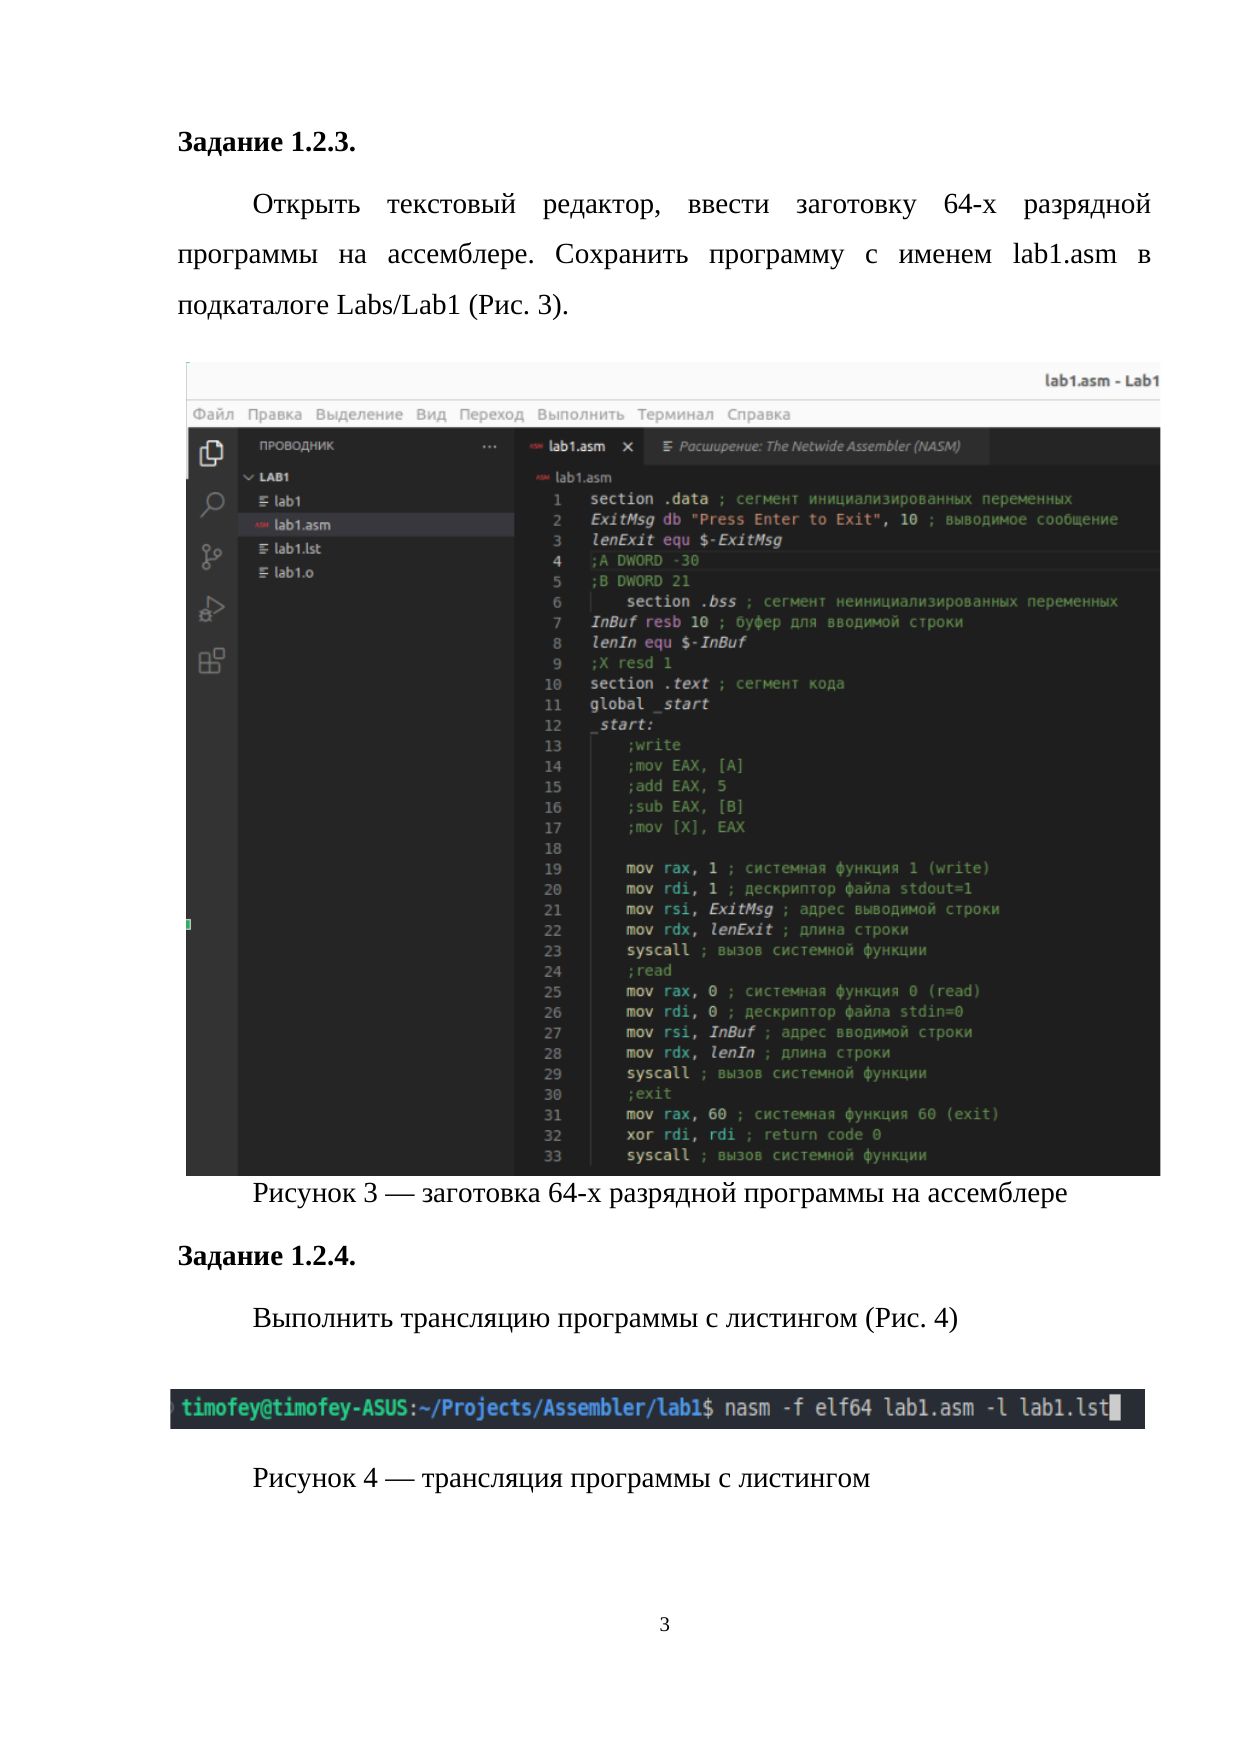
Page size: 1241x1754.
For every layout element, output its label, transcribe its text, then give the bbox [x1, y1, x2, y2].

text Рисунок 4 — трансляция программы с листингом [177, 1410, 1152, 1494]
text Открыть текстовый редактор, ввести заготовку 64-х разрядной программы на ассемблере. Сохранить программу с именем lab1.asm в подкаталоге Labs/Lab1 (Рис. 3). [177, 186, 1152, 320]
picture [186, 362, 1161, 1176]
text Задание 1.2.3. [177, 124, 1152, 158]
text Рисунок 3 — заготовка 64-х разрядной программы на ассемблере [177, 1068, 1152, 1209]
text Выполнить трансляцию программы с листингом (Рис. 4) [177, 1300, 1152, 1333]
text Задание 1.2.4. [177, 1238, 1152, 1271]
picture [170, 1389, 1145, 1429]
